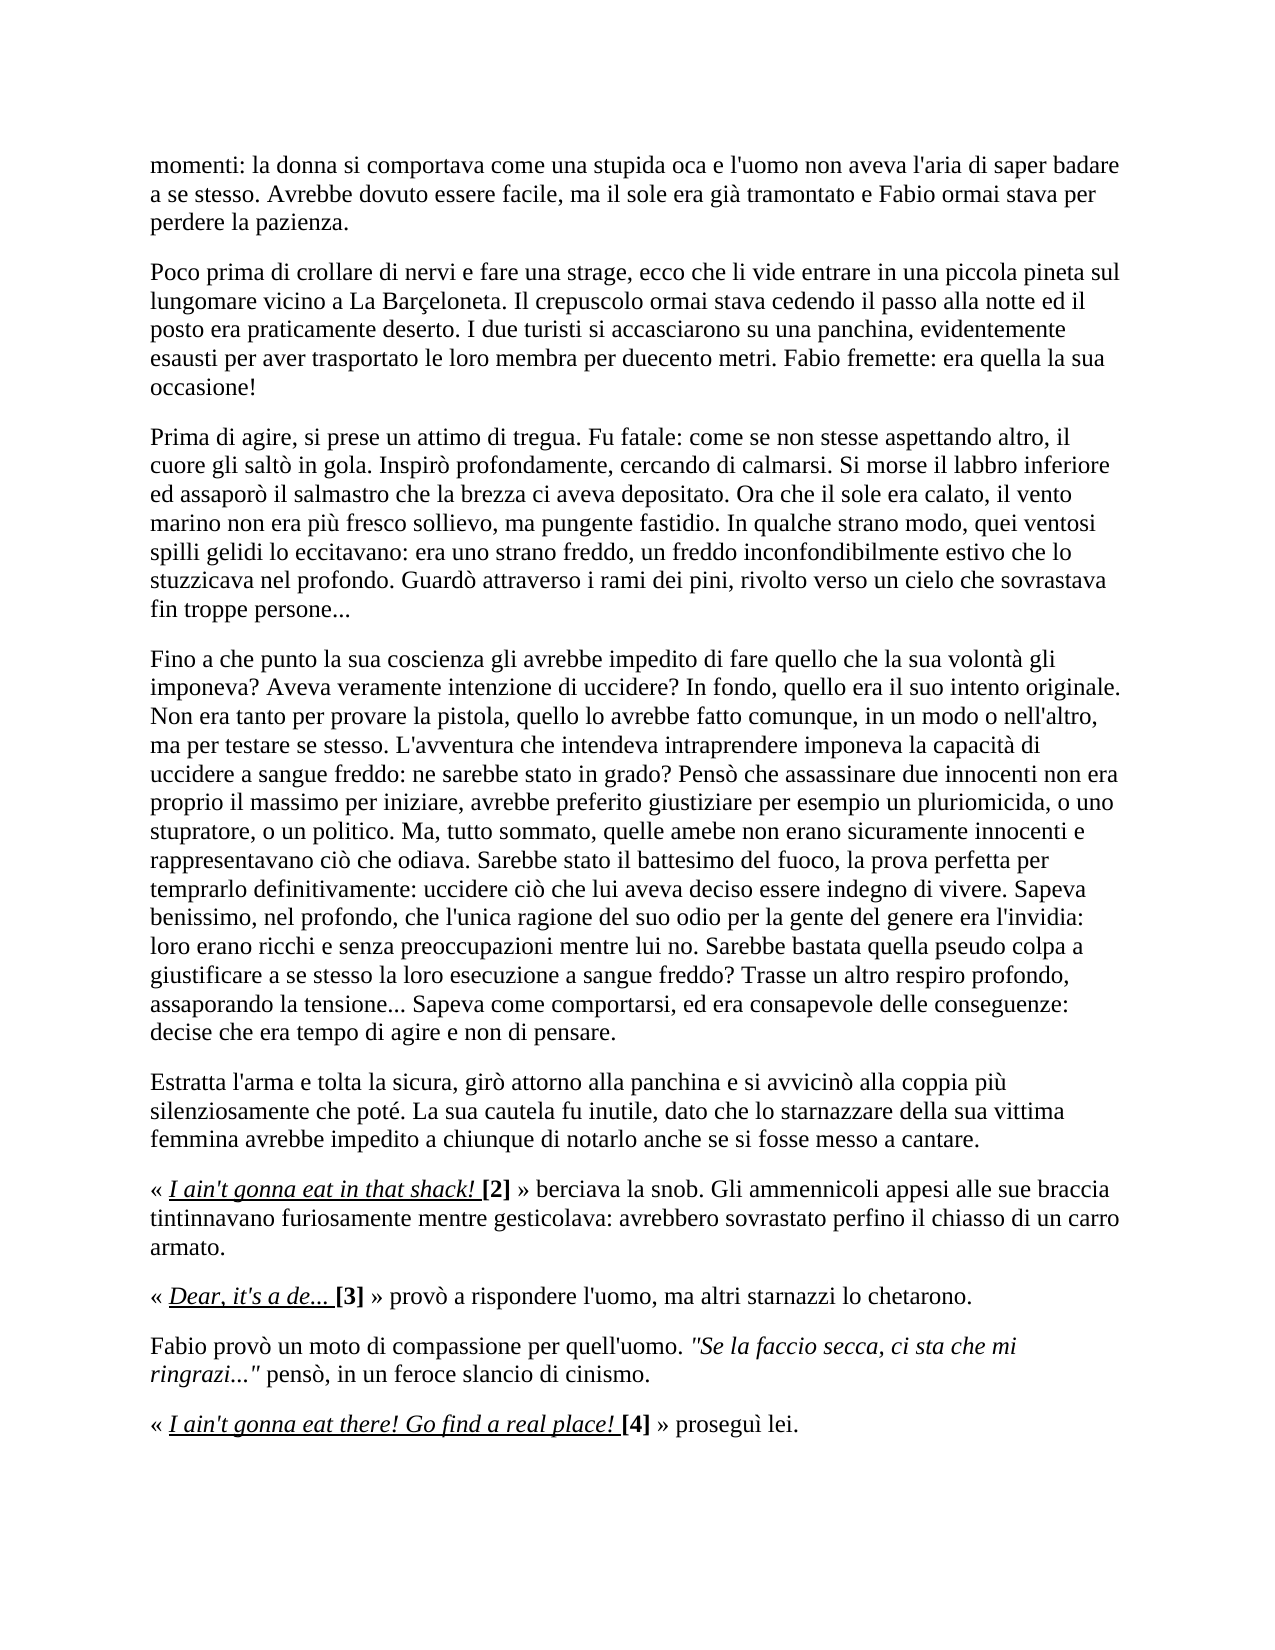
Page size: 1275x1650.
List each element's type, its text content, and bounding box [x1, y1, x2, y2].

text momenti: la donna si comportava come una stupida oca e l'uomo non aveva l'aria di saper badare a se stesso. Avrebbe dovuto essere facile, ma il sole era già tramontato e Fabio ormai stava per perdere la pazienza. [150, 150, 1125, 236]
text Fino a che punto la sua coscienza gli avrebbe impedito di fare quello che la sua volontà gli imponeva? Aveva veramente intenzione di uccidere? In fondo, quello era il suo intento originale. Non era tanto per provare la pistola, quello lo avrebbe fatto comunque, in un modo o nell'altro, ma per testare se stesso. L'avventura che intendeva intraprendere imponeva la capacità di uccidere a sangue freddo: ne sarebbe stato in grado? Pensò che assassinare due innocenti non era proprio il massimo per iniziare, avrebbe preferito giustiziare per esempio un pluriomicida, o uno stupratore, o un politico. Ma, tutto sommato, quelle amebe non erano sicuramente innocenti e rappresentavano ciò che odiava. Sarebbe stato il battesimo del fuoco, la prova perfetta per temprarlo definitivamente: uccidere ciò che lui aveva deciso essere indegno di vivere. Sapeva benissimo, nel profondo, che l'unica ragione del suo odio per la gente del genere era l'invidia: loro erano ricchi e senza preoccupazioni mentre lui no. Sarebbe bastata quella pseudo colpa a giustificare a se stesso la loro esecuzione a sangue freddo? Trasse un altro respiro profondo, assaporando la tensione... Sapeva come comportarsi, ed era consapevole delle conseguenze: decise che era tempo di agire e non di pensare. [150, 644, 1125, 1046]
text « I ain't gonna eat there! Go find a real place! [4] » proseguì lei. [150, 1409, 1125, 1438]
text Fabio provò un moto di compassione per quell'uomo. "Se la faccio secca, ci sta che mi ringrazi..." pensò, in un feroce slancio di cinismo. [150, 1331, 1125, 1388]
text « Dear, it's a de... [3] » provò a rispondere l'uomo, ma altri starnazzi lo chetarono. [150, 1281, 1125, 1310]
text Prima di agire, si prese un attimo di tregua. Fu fatale: come se non stesse aspettando altro, il cuore gli saltò in gola. Inspirò profondamente, cercando di calmarsi. Si morse il labbro inferiore ed assaporò il salmastro che la brezza ci aveva depositato. Ora che il sole era calato, il vento marino non era più fresco sollievo, ma pungente fastidio. In qualche strano modo, quei ventosi spilli gelidi lo eccitavano: era uno strano freddo, un freddo inconfondibilmente estivo che lo stuzzicava nel profondo. Guardò attraverso i rami dei pini, rivolto verso un cielo che sovrastava fin troppe persone... [150, 422, 1125, 623]
text « I ain't gonna eat in that shack! [2] » berciava la snob. Gli ammennicoli appesi alle sue braccia tintinnavano furiosamente mentre gesticolava: avrebbero sovrastato perfino il chiasso di un carro armato. [150, 1174, 1125, 1260]
text Poco prima di crollare di nervi e fare una strage, ecco che li vide entrare in una piccola pineta sul lungomare vicino a La Barçeloneta. Il crepuscolo ormai stava cedendo il passo alla notte ed il posto era praticamente deserto. I due turisti si accasciarono su una panchina, evidentemente esausti per aver trasportato le loro membra per duecento metri. Fabio fremette: era quella la sua occasione! [150, 257, 1125, 401]
text Estratta l'arma e tolta la sicura, girò attorno alla panchina e si avvicinò alla coppia più silenziosamente che poté. La sua cautela fu inutile, dato che lo starnazzare della sua vittima femmina avrebbe impedito a chiunque di notarlo anche se si fosse messo a cantare. [150, 1067, 1125, 1153]
